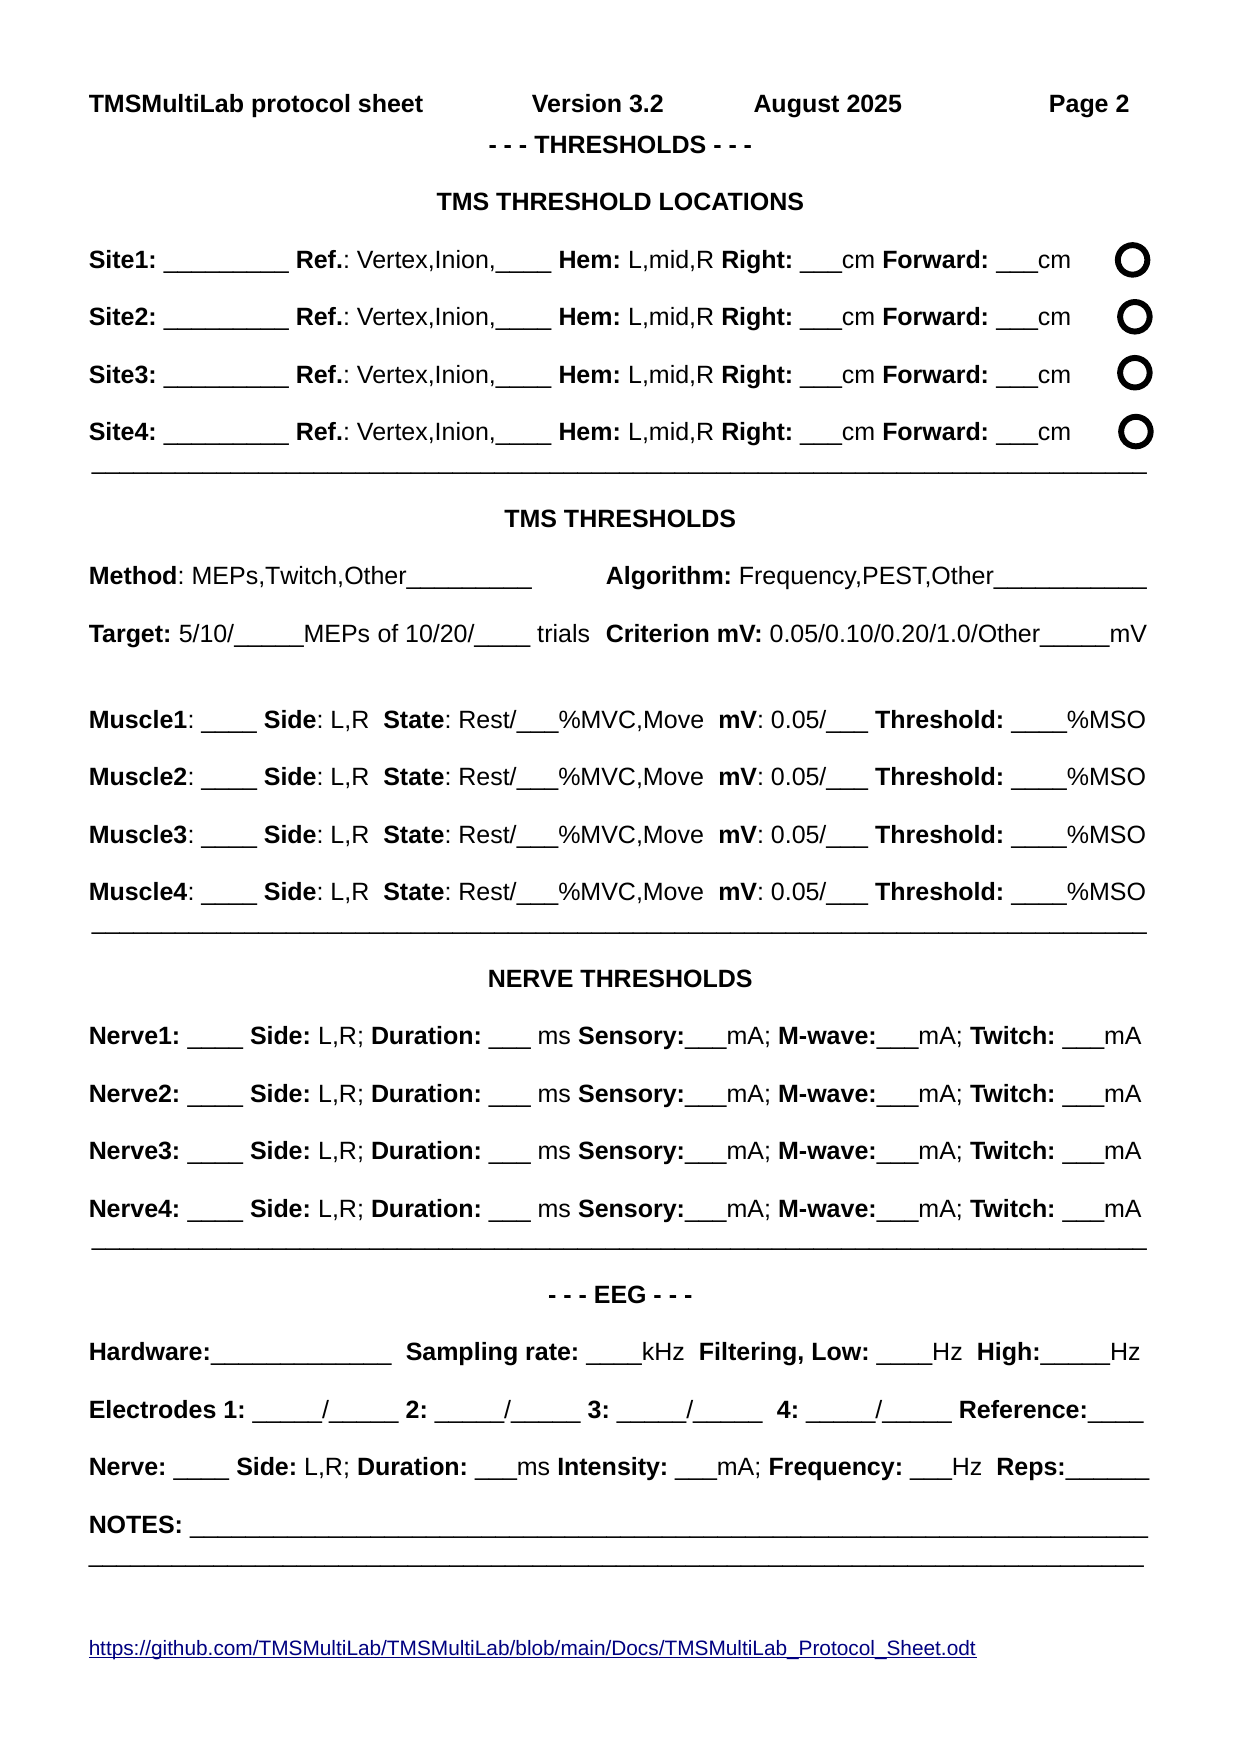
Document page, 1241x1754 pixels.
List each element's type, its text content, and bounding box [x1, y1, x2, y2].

text NOTES: _____________________________________________________________________ [88, 1510, 1152, 1538]
text TMS THRESHOLD LOCATIONS [88, 187, 1152, 216]
text Site1: _________ Ref.: Vertex,Inion,____ Hem: L,mid,R Right: ___cm Forward: ___cm [88, 245, 1121, 273]
text Nerve3: ____ Side: L,R; Duration: ___ ms Sensory:___mA; M-wave:___mA; Twitch: ___mA [88, 1136, 1152, 1165]
text Site4: _________ Ref.: Vertex,Inion,____ Hem: L,mid,R Right: ___cm Forward: ___cm [88, 417, 1124, 446]
text Site3: _________ Ref.: Vertex,Inion,____ Hem: L,mid,R Right: ___cm Forward: ___cm [88, 360, 1124, 388]
text - - - EEG - - - [88, 1280, 1152, 1308]
text Method: MEPs,Twitch,Other_________ Algorithm: Frequency,PEST,Other___________ [88, 561, 1152, 590]
text ____________________________________________________________________________ [88, 906, 1152, 935]
text Muscle4: ____ Side: L,R State: Rest/___%MVC,Move mV: 0.05/___ Threshold: ____%MSO [88, 877, 1152, 906]
text Nerve1: ____ Side: L,R; Duration: ___ ms Sensory:___mA; M-wave:___mA; Twitch: ___mA [88, 1021, 1152, 1050]
text Hardware:_____________ Sampling rate: ____kHz Filtering, Low: ____Hz High:_____Hz [88, 1337, 1152, 1366]
text ____________________________________________________________________________ [88, 446, 1152, 475]
text Nerve2: ____ Side: L,R; Duration: ___ ms Sensory:___mA; M-wave:___mA; Twitch: ___mA [88, 1078, 1152, 1107]
text Target: 5/10/_____MEPs of 10/20/____ trials Criterion mV: 0.05/0.10/0.20/1.0/Other_____mV [88, 618, 1152, 647]
text Nerve4: ____ Side: L,R; Duration: ___ ms Sensory:___mA; M-wave:___mA; Twitch: ___mA [88, 1193, 1152, 1222]
text NERVE THRESHOLDS [88, 963, 1152, 992]
text Muscle3: ____ Side: L,R State: Rest/___%MVC,Move mV: 0.05/___ Threshold: ____%MSO [88, 820, 1152, 848]
text Nerve: ____ Side: L,R; Duration: ___ms Intensity: ___mA; Frequency: ___Hz Reps:______ [88, 1452, 1152, 1481]
text Electrodes 1: _____/_____ 2: _____/_____ 3: _____/_____ 4: _____/_____ Reference:____ [88, 1395, 1152, 1423]
text ____________________________________________________________________________ [88, 1222, 1152, 1251]
text ____________________________________________________________________________ [88, 1538, 1152, 1567]
text TMS THRESHOLDS [88, 503, 1152, 532]
text Muscle1: ____ Side: L,R State: Rest/___%MVC,Move mV: 0.05/___ Threshold: ____%MSO [88, 705, 1152, 733]
text Muscle2: ____ Side: L,R State: Rest/___%MVC,Move mV: 0.05/___ Threshold: ____%MSO [88, 762, 1152, 791]
text - - - THRESHOLDS - - - [88, 130, 1152, 158]
text Site2: _________ Ref.: Vertex,Inion,____ Hem: L,mid,R Right: ___cm Forward: ___cm [88, 302, 1123, 331]
